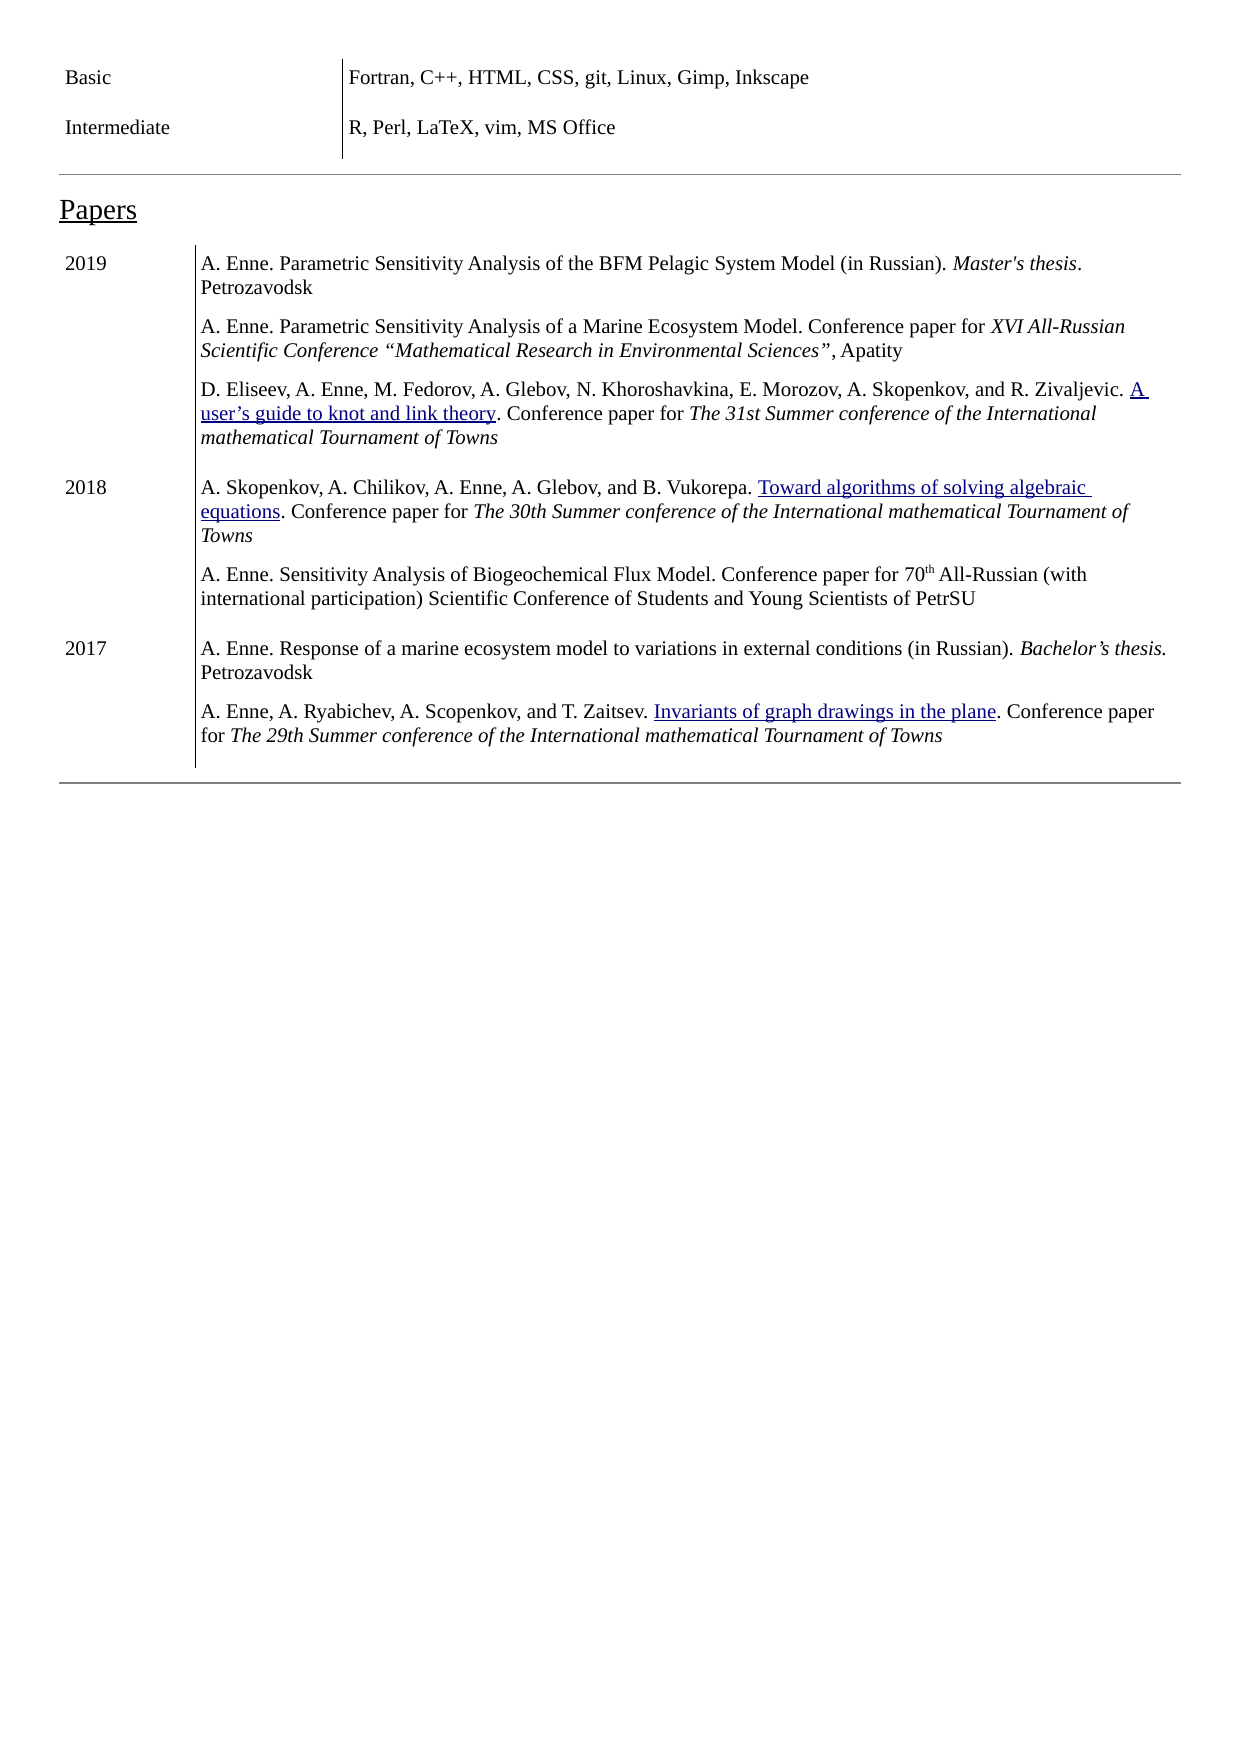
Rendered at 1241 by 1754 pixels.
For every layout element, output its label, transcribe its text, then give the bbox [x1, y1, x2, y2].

table_cell 2017 [59, 631, 195, 768]
table_cell A. Enne. Response of a marine ecosystem model to variations in external conditions (in Russian). Bachelor’s thesis. Petrozavodsk A. Enne, A. Ryabichev, A. Scopenkov, and T. Zaitsev. Invariants of graph drawings in the plane. Conference paper for The 29th Summer conference of the International mathematical Tournament of Towns [196, 631, 1181, 768]
table_header Fortran, C++, HTML, CSS, git, Linux, Gimp, Inkscape [343, 59, 1181, 109]
table_cell R, Perl, LaTeX, vim, MS Office [343, 109, 1181, 159]
table_cell 2018 [59, 469, 195, 631]
table_header 2019 [59, 245, 195, 469]
table_cell A. Skopenkov, A. Chilikov, A. Enne, A. Glebov, and B. Vukorepa. Toward algorithms of solving algebraic equations. Conference paper for The 30th Summer conference of the International mathematical Tournament of Towns A. Enne. Sensitivity Analysis of Biogeochemical Flux Model. Conference paper for 70th All-Russian (with international participation) Scientific Conference of Students and Young Scientists of PetrSU [196, 469, 1181, 631]
table_header A. Enne. Parametric Sensitivity Analysis of the BFM Pelagic System Model (in Russian). Master's thesis. Petrozavodsk A. Enne. Parametric Sensitivity Analysis of a Marine Ecosystem Model. Conference paper for XVI All-Russian Scientific Conference “Mathematical Research in Environmental Sciences”, Apatity D. Eliseev, A. Enne, M. Fedorov, A. Glebov, N. Khoroshavkina, E. Morozov, A. Skopenkov, and R. Zivaljevic. A user’s guide to knot and link theory. Conference paper for The 31st Summer conference of the International mathematical Tournament of Towns [196, 245, 1181, 469]
table_header Basic [59, 59, 342, 109]
table_cell Intermediate [59, 109, 342, 159]
text Papers [59, 192, 1181, 225]
